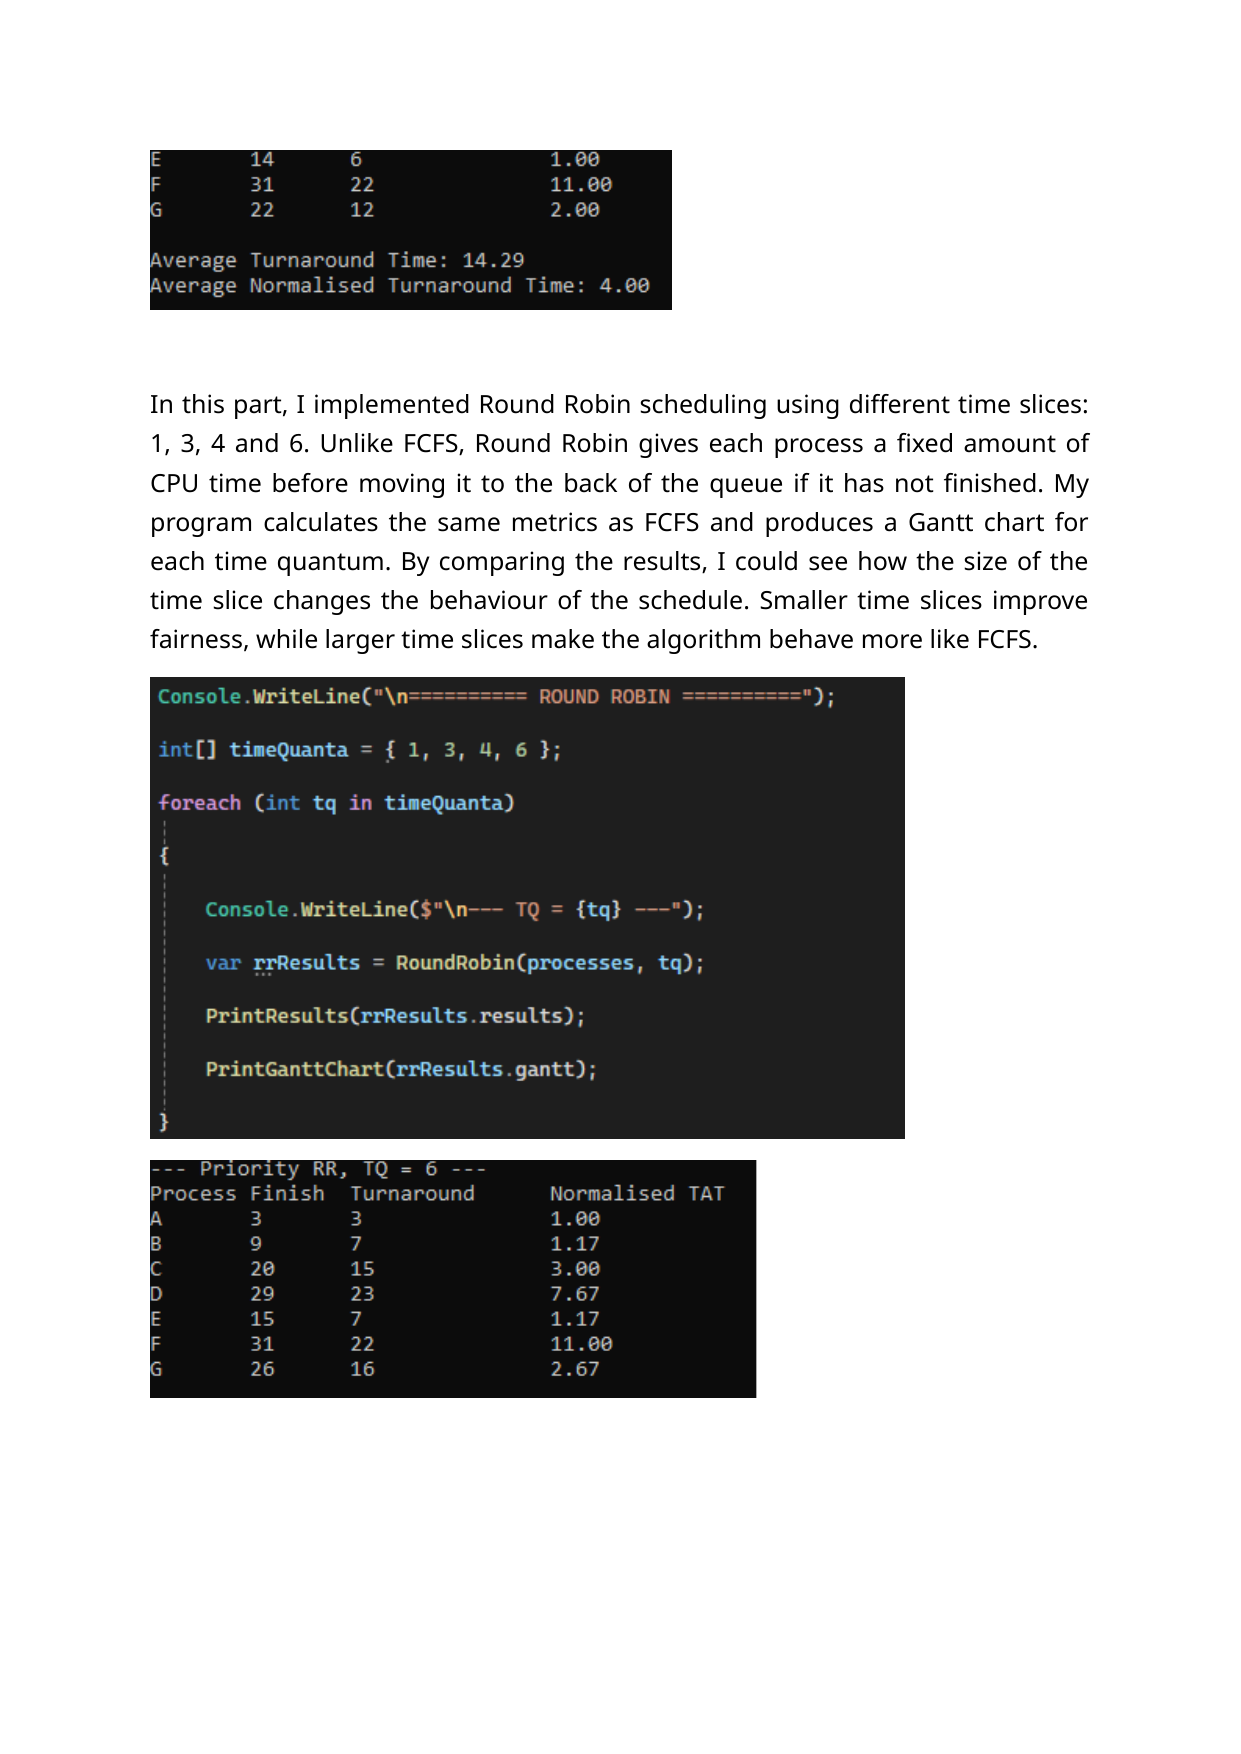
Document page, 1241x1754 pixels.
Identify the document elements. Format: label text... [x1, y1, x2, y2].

text In this part, I implemented Round Robin scheduling using different time slices: 1, 3, 4 and 6. Unlike FCFS, Round Robin gives each process a fixed amount of CPU time before moving it to the back of the queue if it has not finished. My program calculates the same metrics as FCFS and produces a Gantt chart for each time quantum. By comparing the results, I could see how the size of the time slice changes the behaviour of the schedule. Smaller time slices improve fairness, while larger time slices make the algorithm behave more like FCFS. [150, 387, 1090, 656]
